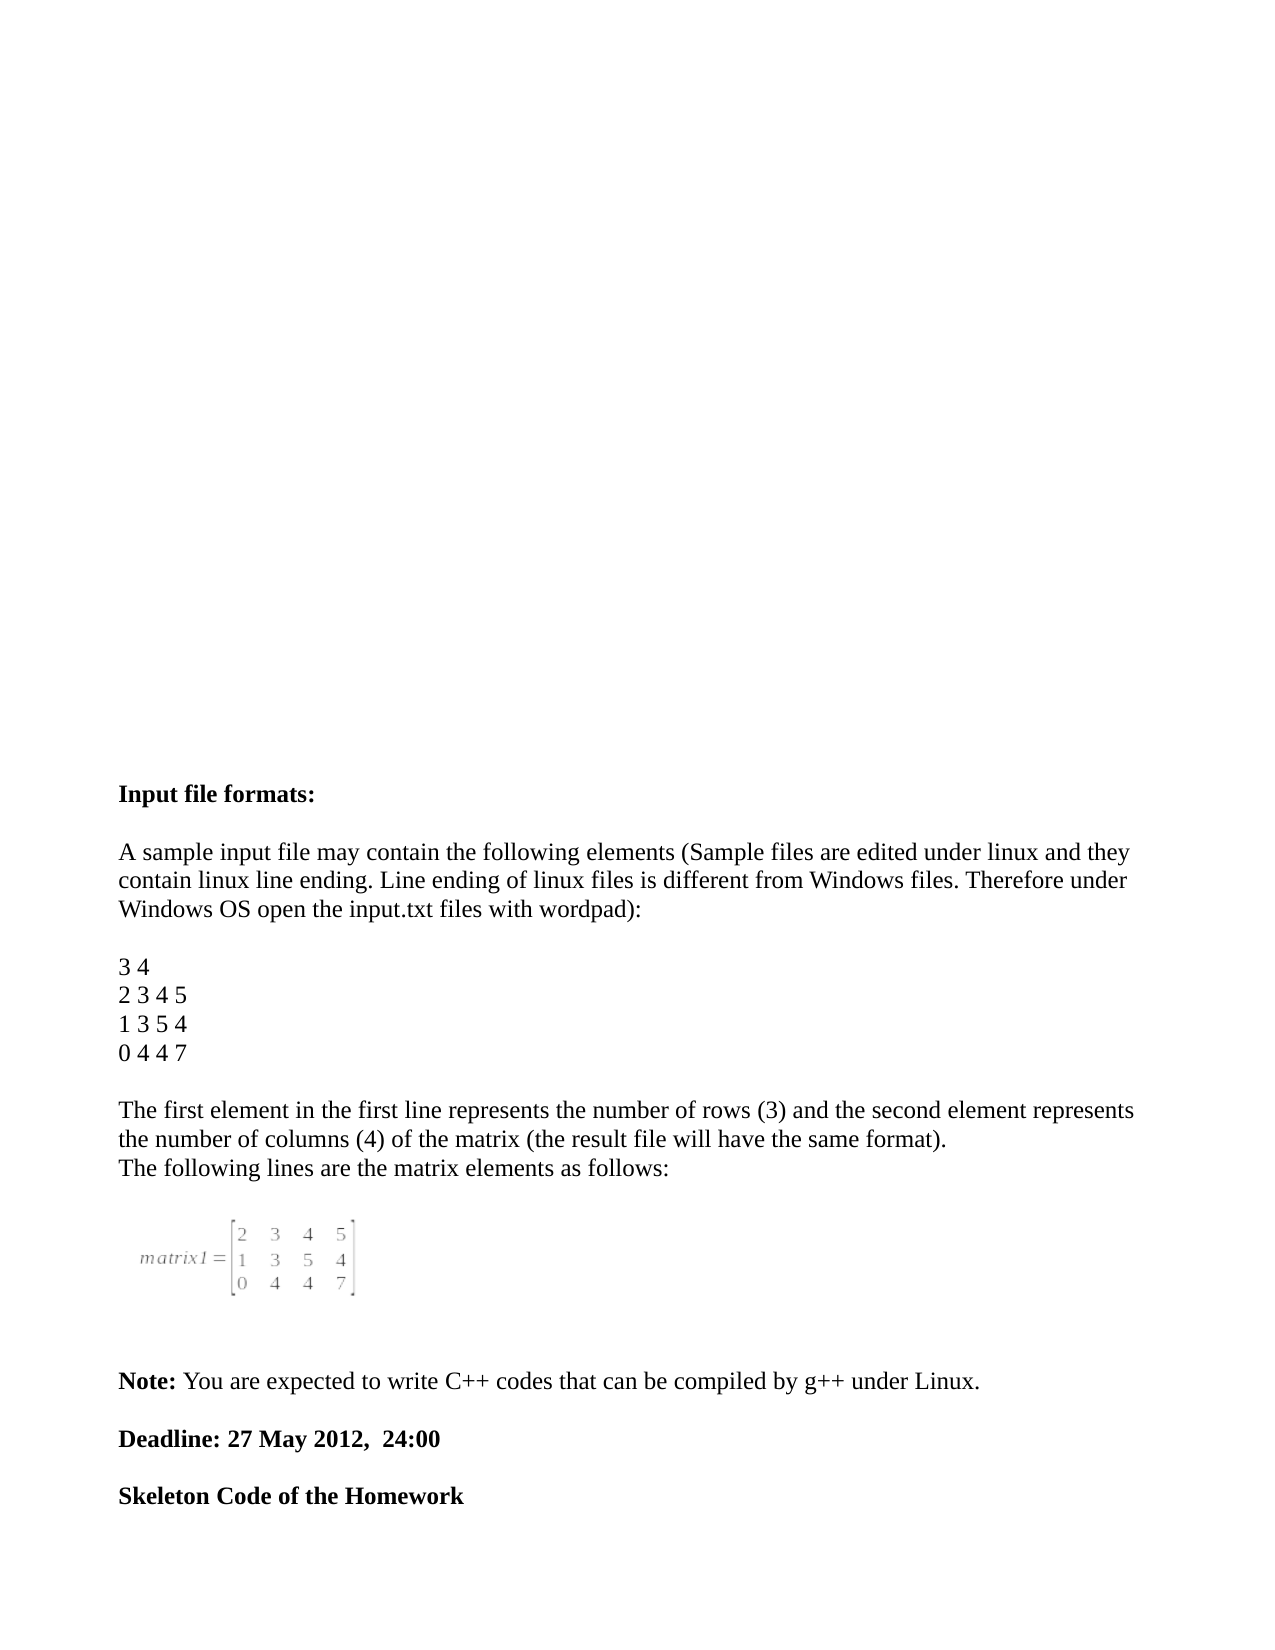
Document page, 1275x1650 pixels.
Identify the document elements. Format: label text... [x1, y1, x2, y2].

text Deadline: 27 May 2012, 24:00 [118, 1424, 1157, 1453]
text 3 4 [118, 952, 1157, 981]
text Note: You are expected to write C++ codes that can be compiled by g++ under Linux. [118, 1366, 1157, 1395]
text Skeleton Code of the Homework [118, 1481, 1157, 1510]
text 0 4 4 7 [118, 1038, 1157, 1067]
text The following lines are the matrix elements as follows: [118, 1153, 1157, 1182]
text A sample input file may contain the following elements (Sample files are edited under linux and they contain linux line ending. Line ending of linux files is different from Windows files. Therefore under Windows OS open the input.txt files with wordpad): [118, 837, 1157, 923]
text The first element in the first line represents the number of rows (3) and the second element represents the number of columns (4) of the matrix (the result file will have the same format). [118, 1096, 1157, 1153]
text 1 3 5 4 [118, 1009, 1157, 1038]
text Input file formats: [118, 779, 1157, 808]
text 2 3 4 5 [118, 981, 1157, 1009]
